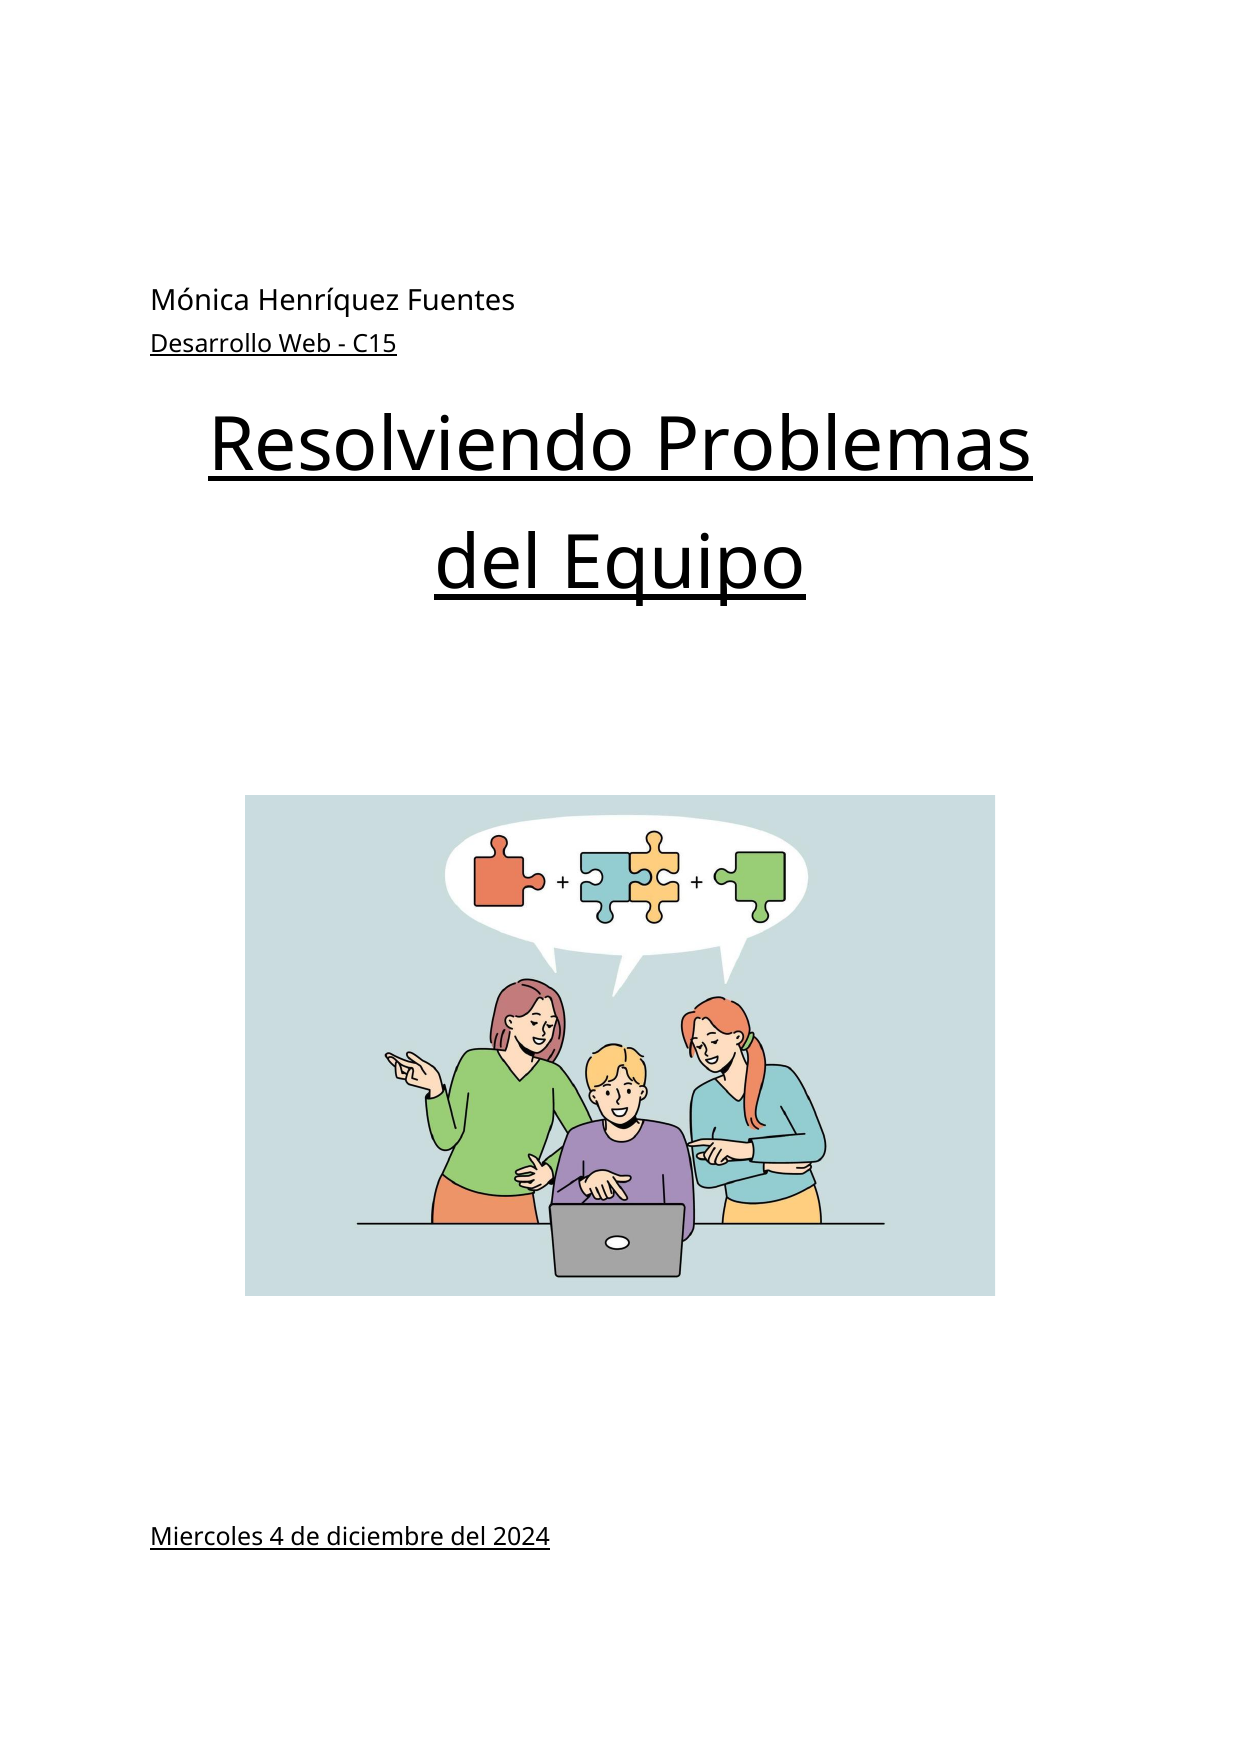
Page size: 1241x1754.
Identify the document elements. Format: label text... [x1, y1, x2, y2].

text Miercoles 4 de diciembre del 2024 [150, 1519, 1090, 1553]
text Mónica Henríquez Fuentes [150, 279, 1090, 319]
text Desarrollo Web - C15 [150, 325, 1090, 359]
text Resolviendo Problemas del Equipo [150, 390, 1090, 610]
